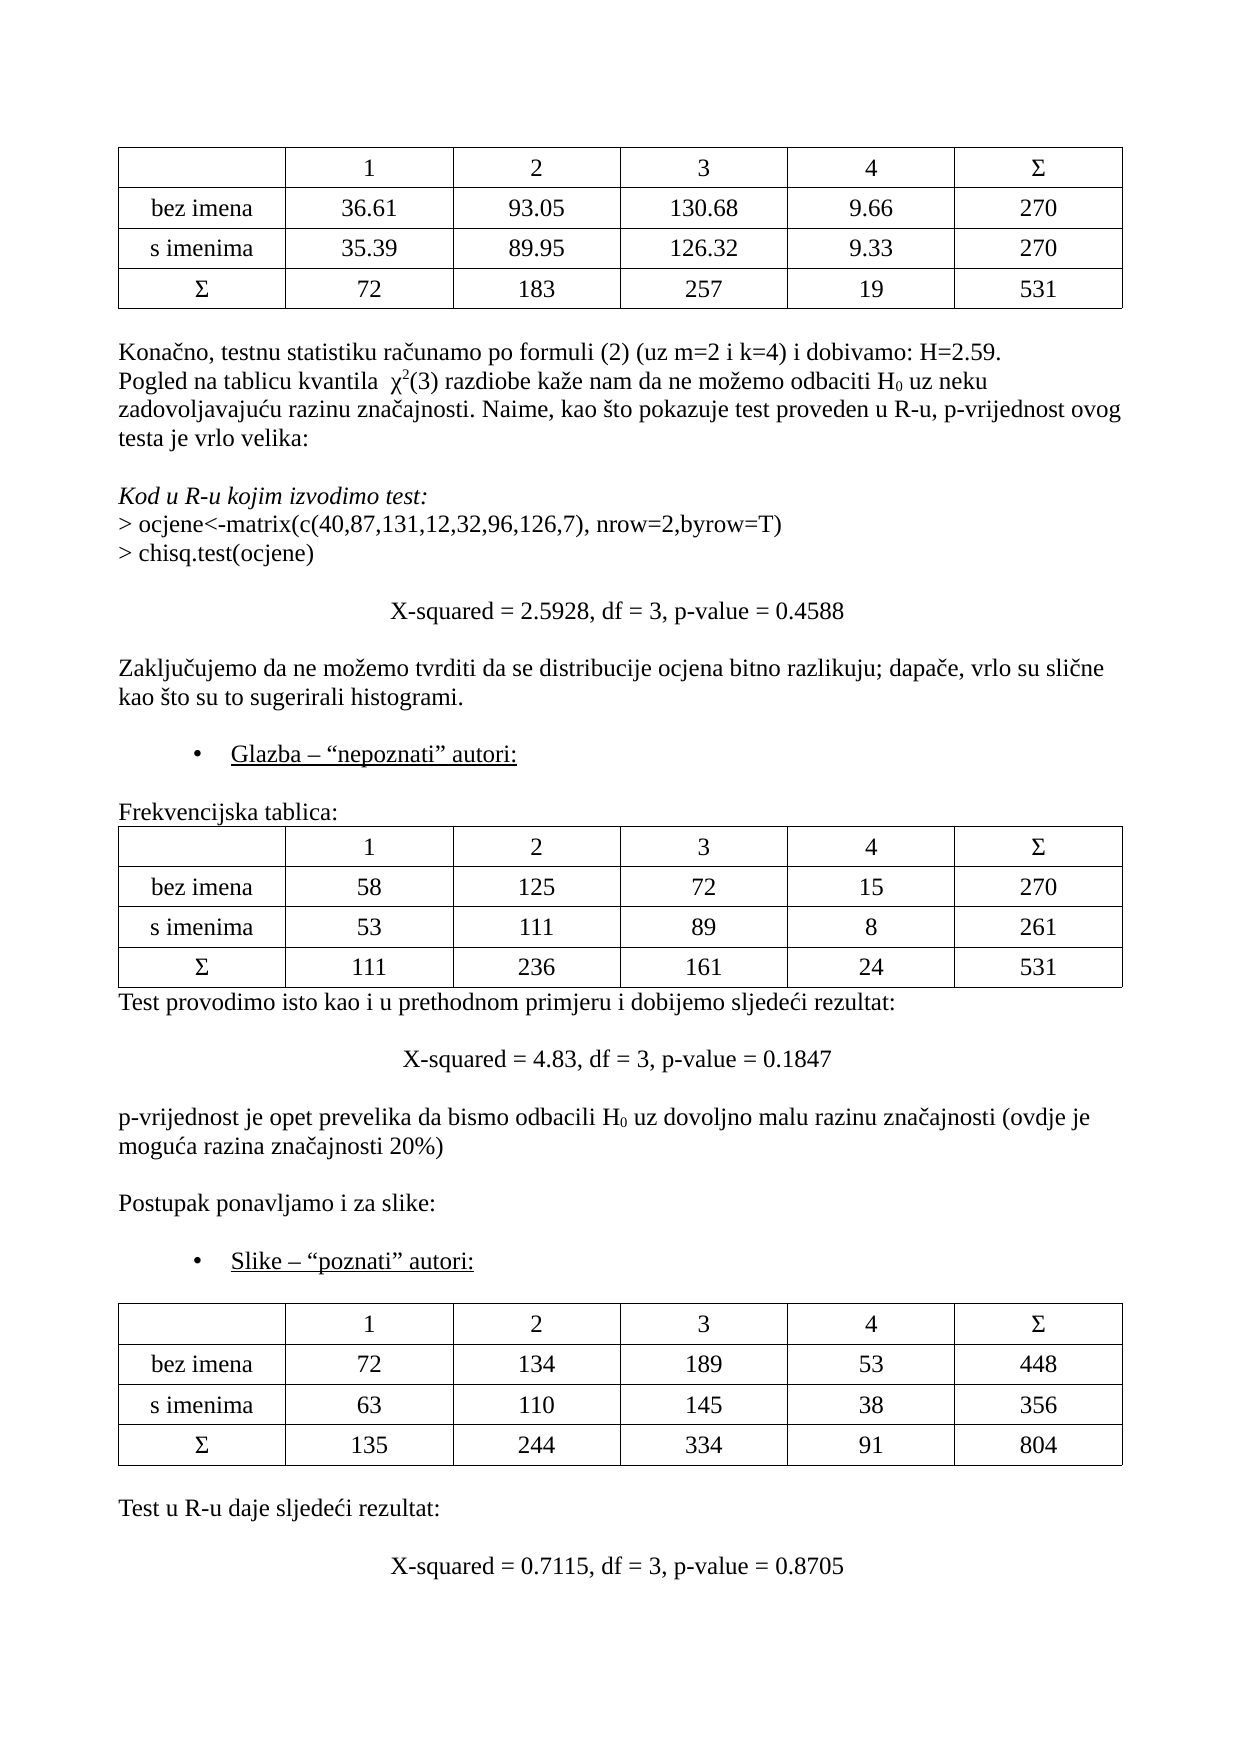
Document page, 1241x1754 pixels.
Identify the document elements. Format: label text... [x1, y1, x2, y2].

text Test u R-u daje sljedeći rezultat: [118, 1493, 1122, 1522]
table_cell Σ [119, 1425, 285, 1464]
table_cell bez imena [119, 1345, 285, 1384]
table_cell 135 [286, 1425, 453, 1464]
table_cell 63 [286, 1385, 453, 1424]
table_cell 531 [955, 269, 1122, 308]
table_header 4 [788, 1304, 954, 1344]
list Glazba – “nepoznati” autori: [193, 739, 1122, 768]
table_cell 8 [788, 907, 954, 947]
table_cell 110 [454, 1385, 620, 1424]
table_cell 257 [621, 269, 787, 308]
table_cell 130.68 [621, 188, 787, 227]
table_cell s imenima [119, 1385, 285, 1424]
text Frekvencijska tablica: [118, 797, 1122, 826]
table_header 2 [454, 148, 620, 187]
table_cell 270 [955, 188, 1122, 227]
table_cell 53 [286, 907, 453, 947]
table_cell 89.95 [454, 229, 620, 268]
text Zaključujemo da ne možemo tvrditi da se distribucije ocjena bitno razlikuju; dapače, vrlo su slične kao što su to sugerirali histogrami. [118, 653, 1122, 711]
table_cell 134 [454, 1345, 620, 1384]
table_header 1 [286, 1304, 453, 1344]
table_cell 236 [454, 948, 620, 987]
table_cell 93.05 [454, 188, 620, 227]
table_cell 58 [286, 867, 453, 906]
table_cell 91 [788, 1425, 954, 1464]
table_cell 356 [955, 1385, 1122, 1424]
table_cell 72 [286, 1345, 453, 1384]
text X-squared = 4.83, df = 3, p-value = 0.1847 [118, 1044, 1122, 1073]
table_cell 804 [955, 1425, 1122, 1464]
table_header 4 [788, 827, 954, 866]
table_cell 35.39 [286, 229, 453, 268]
text > ocjene<-matrix(c(40,87,131,12,32,96,126,7), nrow=2,byrow=T) [118, 509, 1122, 538]
table_cell 19 [788, 269, 954, 308]
table_cell 334 [621, 1425, 787, 1464]
table_cell 53 [788, 1345, 954, 1384]
table_header 3 [621, 148, 787, 187]
table_cell 9.66 [788, 188, 954, 227]
table_header Σ [955, 1304, 1122, 1344]
table_cell 111 [286, 948, 453, 987]
table_cell 72 [286, 269, 453, 308]
table_header 4 [788, 148, 954, 187]
table_header 1 [286, 148, 453, 187]
text Pogled na tablicu kvantila χ2(3) razdiobe kaže nam da ne možemo odbaciti H0 uz neku zadovoljavajuću razinu značajnosti. Naime, kao što pokazuje test proveden u R-u, p-vrijednost ovog testa je vrlo velika: [118, 366, 1122, 452]
table_header Σ [955, 827, 1122, 866]
table_header [119, 1304, 285, 1344]
text p-vrijednost je opet prevelika da bismo odbacili H0 uz dovoljno malu razinu značajnosti (ovdje je moguća razina značajnosti 20%) [118, 1102, 1122, 1159]
text X-squared = 0.7115, df = 3, p-value = 0.8705 [118, 1551, 1122, 1580]
table_cell 244 [454, 1425, 620, 1464]
text Test provodimo isto kao i u prethodnom primjeru i dobijemo sljedeći rezultat: [118, 988, 1122, 1016]
table_header Σ [955, 148, 1122, 187]
table_cell 270 [955, 229, 1122, 268]
table_cell 183 [454, 269, 620, 308]
table_cell 36.61 [286, 188, 453, 227]
table_cell 111 [454, 907, 620, 947]
table_cell 448 [955, 1345, 1122, 1384]
table_cell 531 [955, 948, 1122, 987]
list Slike – “poznati” autori: [193, 1246, 1122, 1274]
table_cell 15 [788, 867, 954, 906]
table_header 2 [454, 1304, 620, 1344]
table_header 3 [621, 1304, 787, 1344]
table_header [119, 148, 285, 187]
table_header [119, 827, 285, 866]
table_cell 161 [621, 948, 787, 987]
table_cell 24 [788, 948, 954, 987]
table_cell Σ [119, 269, 285, 308]
table_cell 189 [621, 1345, 787, 1384]
table_cell 89 [621, 907, 787, 947]
table_cell s imenima [119, 907, 285, 947]
text Postupak ponavljamo i za slike: [118, 1188, 1122, 1217]
table_cell 9.33 [788, 229, 954, 268]
table_cell 261 [955, 907, 1122, 947]
table_cell 126.32 [621, 229, 787, 268]
table_cell s imenima [119, 229, 285, 268]
table_header 1 [286, 827, 453, 866]
text > chisq.test(ocjene) [118, 538, 1122, 567]
table_cell 270 [955, 867, 1122, 906]
table_header 3 [621, 827, 787, 866]
table_cell 125 [454, 867, 620, 906]
table_header 2 [454, 827, 620, 866]
table_cell Σ [119, 948, 285, 987]
table_cell 72 [621, 867, 787, 906]
text Kod u R-u kojim izvodimo test: [118, 481, 1122, 509]
text Konačno, testnu statistiku računamo po formuli (2) (uz m=2 i k=4) i dobivamo: H=2.59. [118, 337, 1122, 366]
table_cell bez imena [119, 867, 285, 906]
table_cell 145 [621, 1385, 787, 1424]
table_cell bez imena [119, 188, 285, 227]
table_cell 38 [788, 1385, 954, 1424]
text X-squared = 2.5928, df = 3, p-value = 0.4588 [118, 596, 1122, 624]
